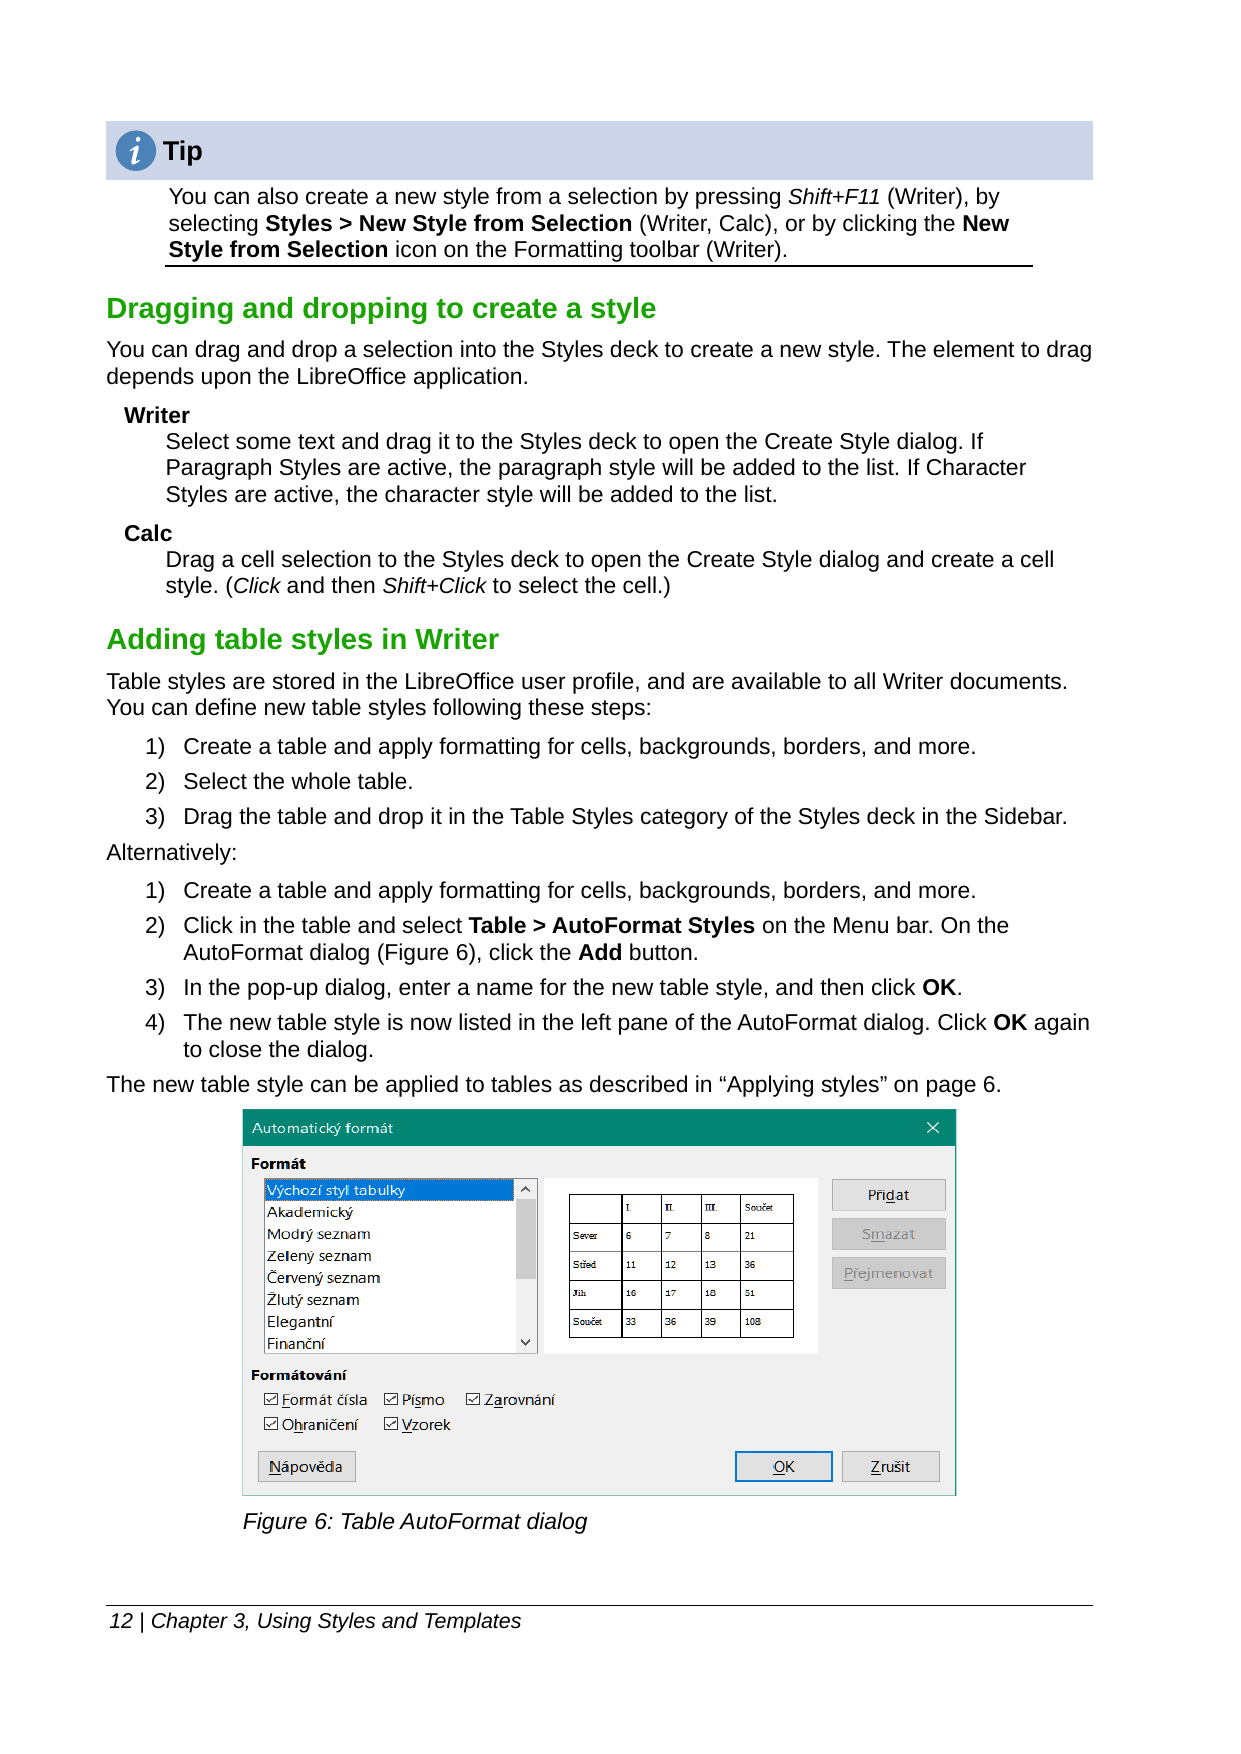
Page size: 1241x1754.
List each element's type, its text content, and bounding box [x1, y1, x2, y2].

text The new table style can be applied to tables as described in “Applying styles” on page 6. [106, 1071, 1093, 1097]
subtitle Tip [106, 121, 1093, 180]
picture [242, 1109, 957, 1496]
text Figure 6: Table AutoFormat dialog [243, 1508, 956, 1534]
text Table styles are stored in the LibreOffice user profile, and are available to all Writer documents. You can define new table styles following these steps: [106, 668, 1093, 720]
text Alternatively: [106, 838, 1093, 865]
list Select the whole table. [165, 768, 1093, 794]
text Drag a cell selection to the Styles deck to open the Create Style dialog and create a cell style. (Click and then Shift+Click to select the cell.) [165, 546, 1093, 599]
list The new table style is now listed in the left pane of the AutoFormat dialog. Click OK again to close the dialog. [165, 1009, 1093, 1062]
text Select some text and drag it to the Styles deck to open the Create Style dialog. If Paragraph Styles are active, the paragraph style will be added to the list. If Character Styles are active, the character style will be added to the list. [165, 428, 1093, 507]
list In the pop-up dialog, enter a name for the new table style, and then click OK. [165, 974, 1093, 1000]
subtitle Adding table styles in Writer [106, 622, 1093, 656]
list Create a table and apply formatting for cells, backgrounds, borders, and more. [165, 877, 1093, 904]
list Click in the table and select Table > AutoFormat Styles on the Menu bar. On the AutoFormat dialog (Figure 6), click the Add button. [165, 912, 1093, 965]
text You can drag and drop a selection into the Styles deck to create a new style. The element to drag depends upon the LibreOffice application. [106, 336, 1093, 389]
list Drag the table and drop it in the Table Styles category of the Styles deck in the Sidebar. [165, 803, 1093, 829]
text You can also create a new style from a selection by pressing Shift+F11 (Writer), by selecting Styles > New Style from Selection (Writer, Calc), or by clicking the New Style from Selection icon on the Formatting toolbar (Writer). [165, 180, 1033, 265]
text Calc [124, 519, 1093, 546]
list Create a table and apply formatting for cells, backgrounds, borders, and more. [165, 733, 1093, 759]
subtitle Dragging and dropping to create a style [106, 291, 1093, 325]
text Writer [124, 402, 1093, 428]
